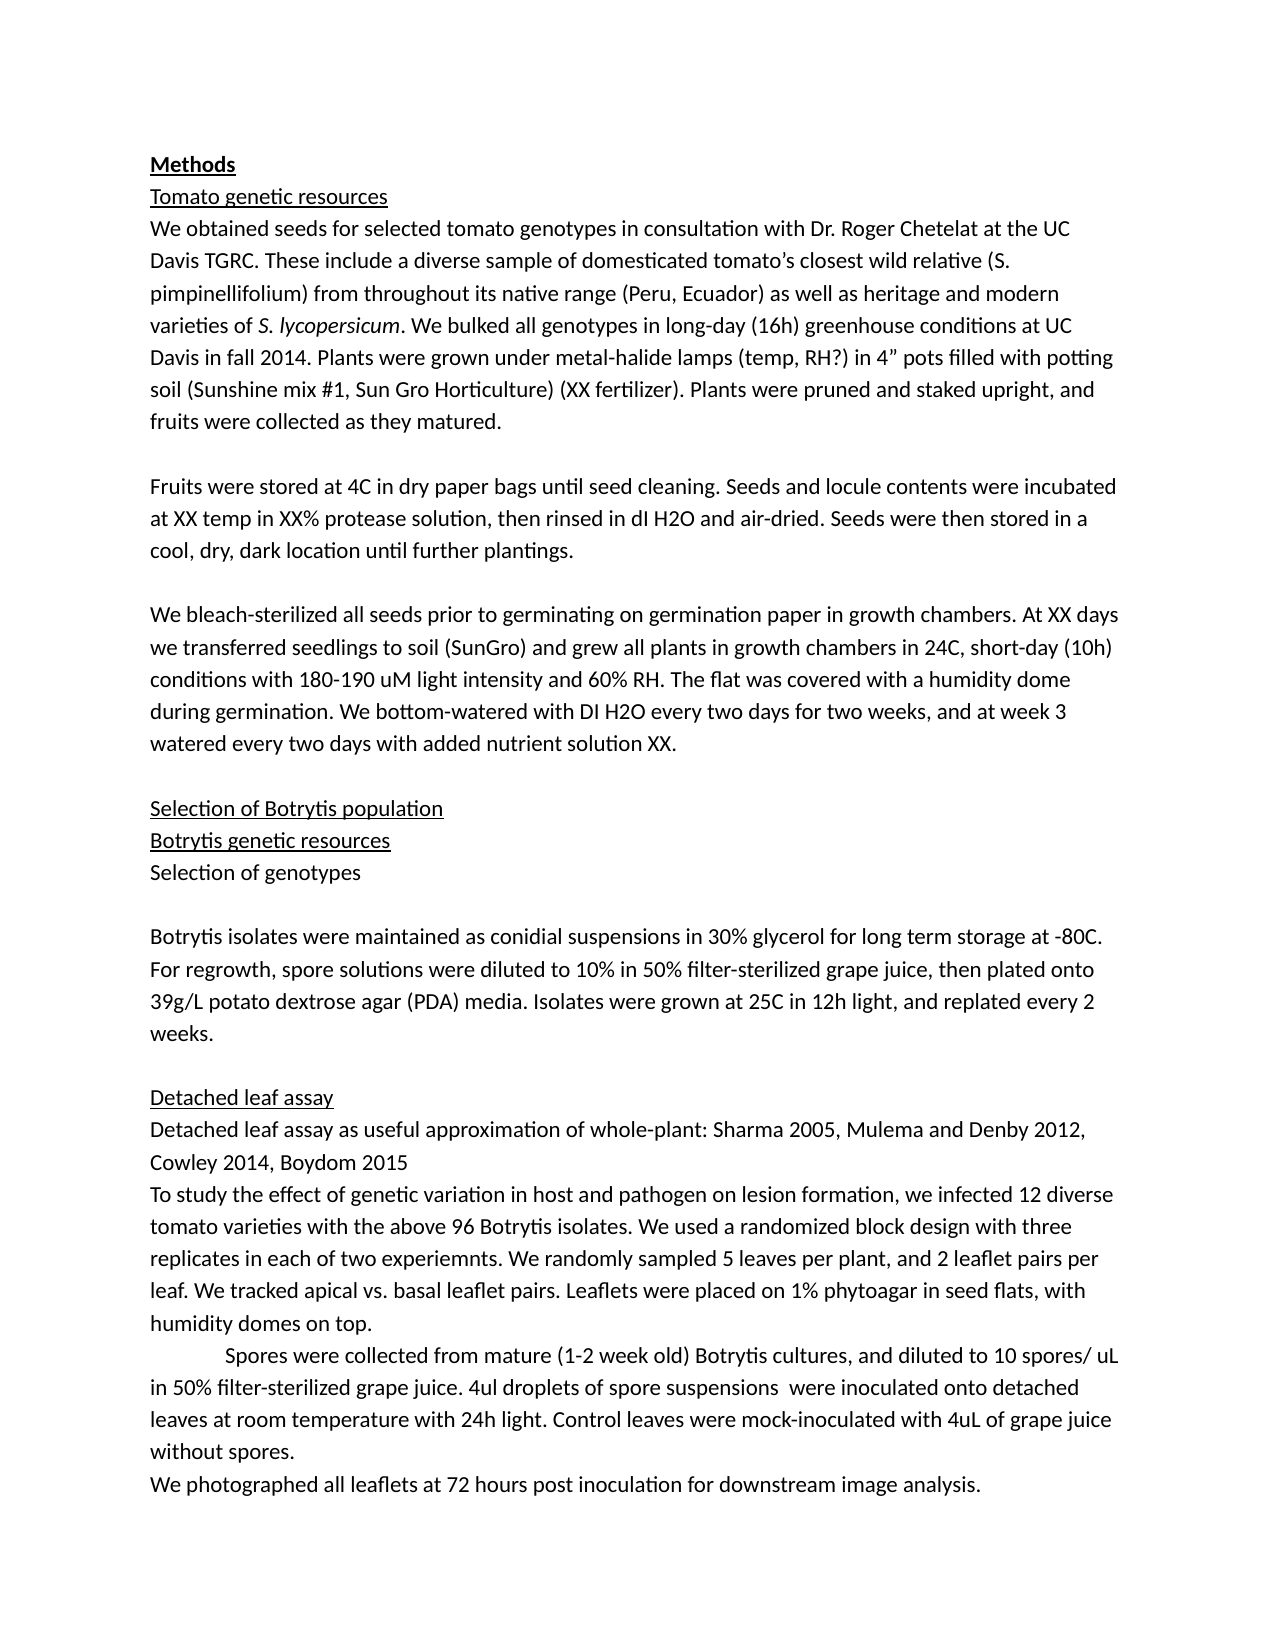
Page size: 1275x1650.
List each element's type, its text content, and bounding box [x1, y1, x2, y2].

text We photographed all leaflets at 72 hours post inoculation for downstream image analysis. [150, 1470, 1125, 1498]
text Fruits were stored at 4C in dry paper bags until seed cleaning. Seeds and locule contents were incubated at XX temp in XX% protease solution, then rinsed in dI H2O and air-dried. Seeds were then stored in a cool, dry, dark location until further plantings. [150, 472, 1125, 564]
text To study the effect of genetic variation in host and pathogen on lesion formation, we infected 12 diverse tomato varieties with the above 96 Botrytis isolates. We used a randomized block design with three replicates in each of two experiemnts. We randomly sampled 5 leaves per plant, and 2 leaflet pairs per leaf. We tracked apical vs. basal leaflet pairs. Leaflets were placed on 1% phytoagar in seed flats, with humidity domes on top. [150, 1180, 1125, 1337]
text Selection of Botrytis population [150, 794, 1125, 822]
text Spores were collected from mature (1-2 week old) Botrytis cultures, and diluted to 10 spores/ uL in 50% filter-sterilized grape juice. 4ul droplets of spore suspensions were inoculated onto detached leaves at room temperature with 24h light. Control leaves were mock-inoculated with 4uL of grape juice without spores. [150, 1341, 1125, 1466]
text Botrytis isolates were maintained as conidial suspensions in 30% glycerol for long term storage at -80C. [150, 922, 1125, 951]
text For regrowth, spore solutions were diluted to 10% in 50% filter-sterilized grape juice, then plated onto 39g/L potato dextrose agar (PDA) media. Isolates were grown at 25C in 12h light, and replated every 2 weeks. [150, 955, 1125, 1047]
text We obtained seeds for selected tomato genotypes in consultation with Dr. Roger Chetelat at the UC Davis TGRC. These include a diverse sample of domesticated tomato’s closest wild relative (S. pimpinellifolium) from throughout its native range (Peru, Ecuador) as well as heritage and modern varieties of S. lycopersicum. We bulked all genotypes in long-day (16h) greenhouse conditions at UC Davis in fall 2014. Plants were grown under metal-halide lamps (temp, RH?) in 4” pots filled with potting soil (Sunshine mix #1, Sun Gro Horticulture) (XX fertilizer). Plants were pruned and staked upright, and fruits were collected as they matured. [150, 214, 1125, 436]
text We bleach-sterilized all seeds prior to germinating on germination paper in growth chambers. At XX days we transferred seedlings to soil (SunGro) and grew all plants in growth chambers in 24C, short-day (10h) conditions with 180-190 uM light intensity and 60% RH. The flat was covered with a humidity dome during germination. We bottom-watered with DI H2O every two days for two weeks, and at week 3 watered every two days with added nutrient solution XX. [150, 601, 1125, 757]
text Methods [150, 150, 1125, 178]
text Tomato genetic resources [150, 182, 1125, 210]
text Detached leaf assay [150, 1083, 1125, 1111]
text Detached leaf assay as useful approximation of whole-plant: Sharma 2005, Mulema and Denby 2012, Cowley 2014, Boydom 2015 [150, 1116, 1125, 1176]
text Selection of genotypes [150, 858, 1125, 886]
text Botrytis genetic resources [150, 826, 1125, 854]
